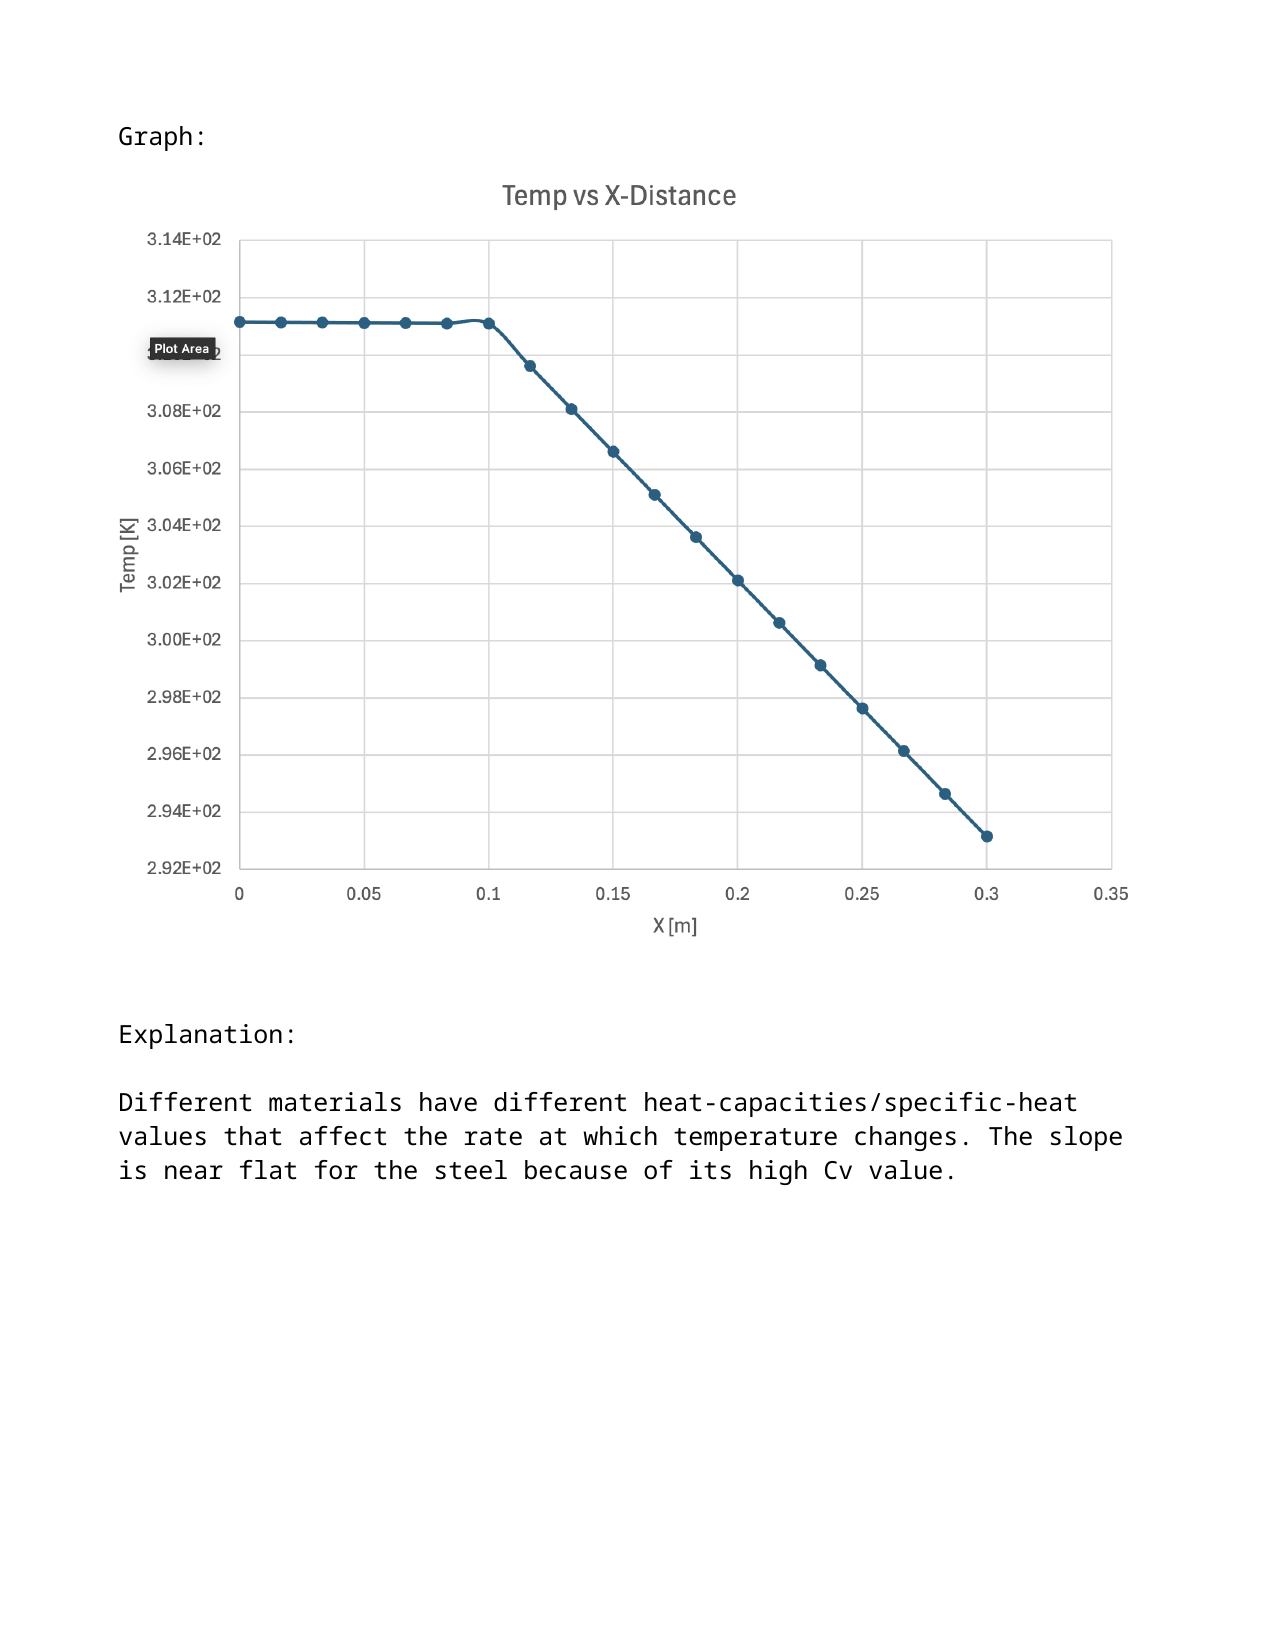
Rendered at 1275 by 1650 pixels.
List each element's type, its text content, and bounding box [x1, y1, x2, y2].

text Different materials have different heat-capacities/specific-heat values that affect the rate at which temperature changes. The slope is near flat for the steel because of its high Cv value. [118, 1084, 1157, 1187]
text Graph: [118, 118, 1157, 152]
picture [102, 168, 1142, 949]
text Explanation: [118, 1016, 1157, 1051]
